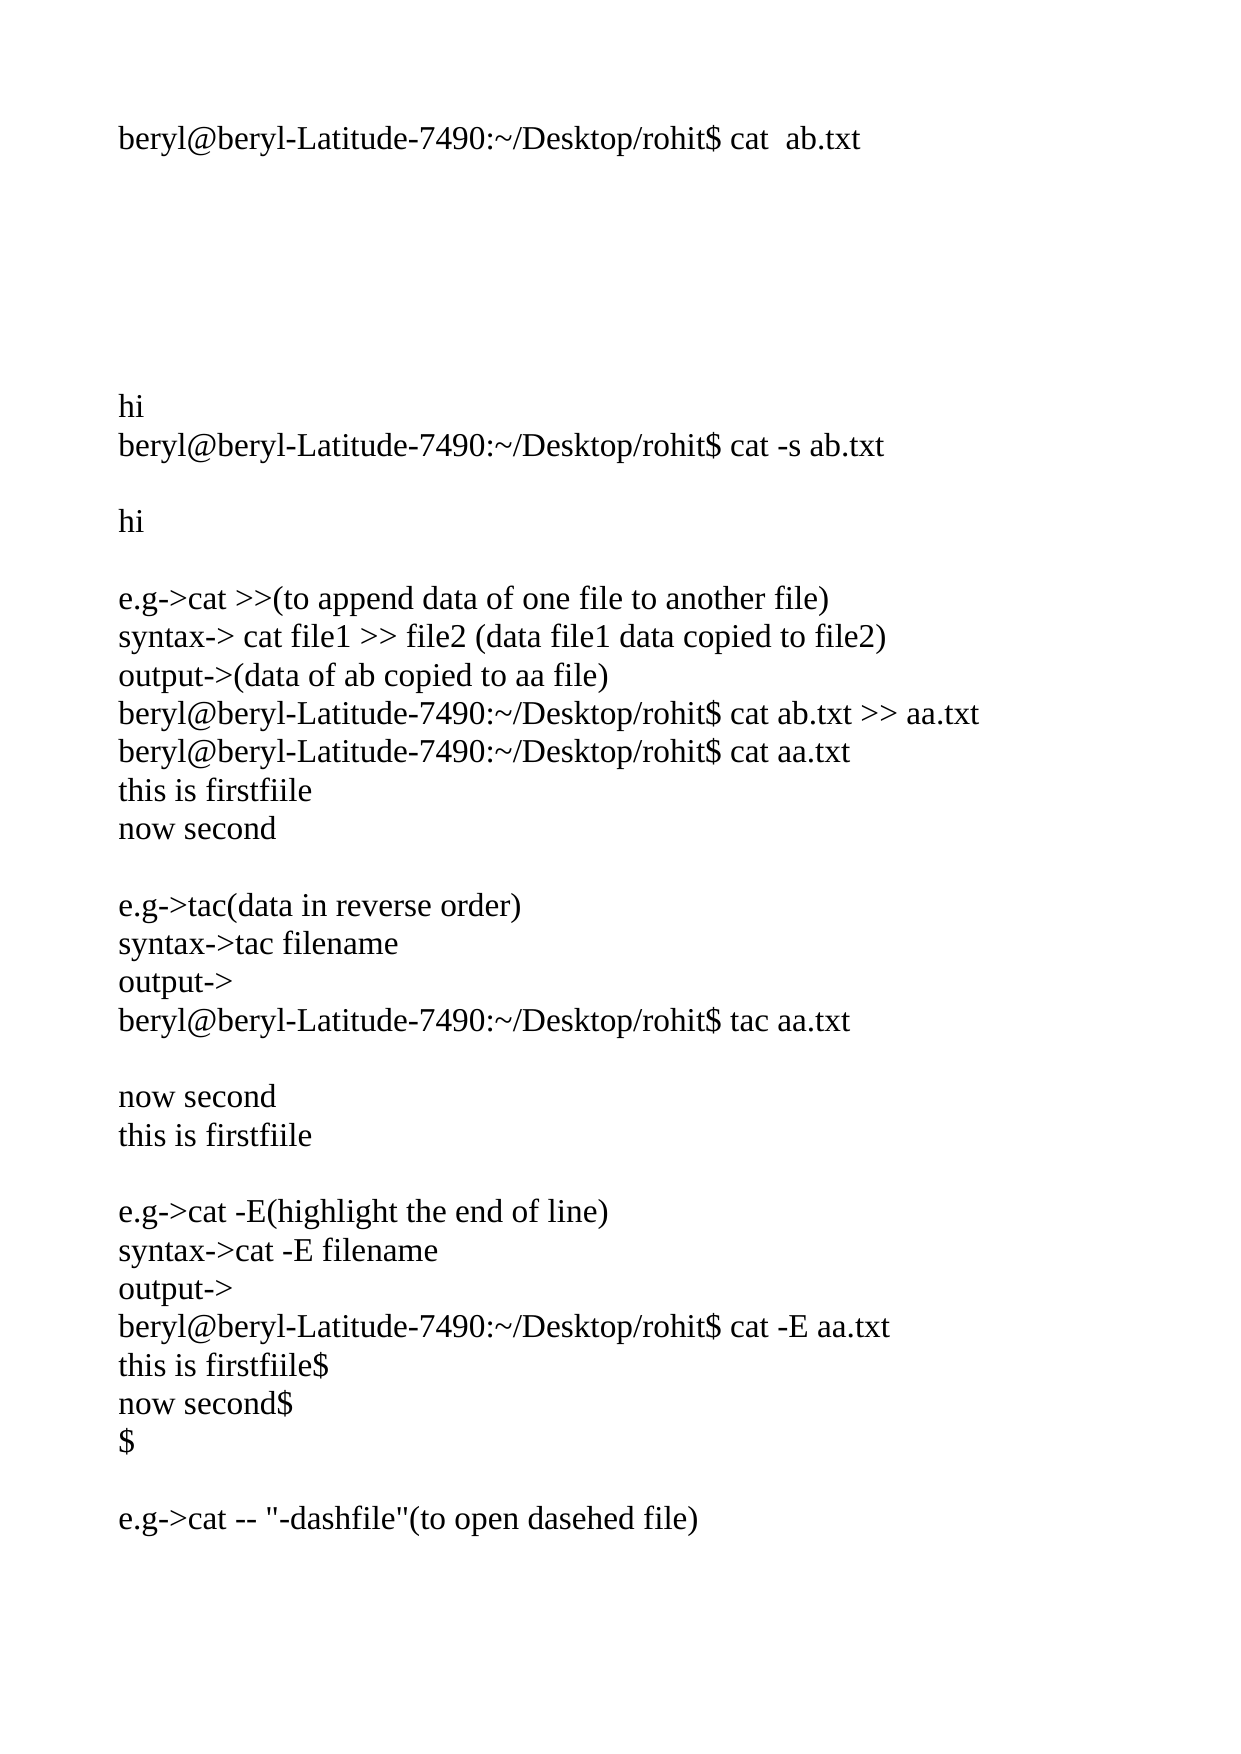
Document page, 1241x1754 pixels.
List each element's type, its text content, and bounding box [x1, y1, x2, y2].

text beryl@beryl-Latitude-7490:~/Desktop/rohit$ cat ab.txt [118, 118, 1122, 156]
text beryl@beryl-Latitude-7490:~/Desktop/rohit$ cat ab.txt >> aa.txt [118, 693, 1122, 731]
text e.g->tac(data in reverse order) [118, 885, 1122, 923]
text output-> [118, 961, 1122, 1000]
text syntax->tac filename [118, 923, 1122, 961]
text $ [118, 1421, 1122, 1460]
text syntax-> cat file1 >> file2 (data file1 data copied to file2) [118, 616, 1122, 655]
text this is firstfiile [118, 1115, 1122, 1153]
text syntax->cat -E filename [118, 1230, 1122, 1268]
text beryl@beryl-Latitude-7490:~/Desktop/rohit$ cat aa.txt [118, 731, 1122, 770]
text this is firstfiile$ [118, 1345, 1122, 1383]
text hi [118, 501, 1122, 540]
text now second [118, 1076, 1122, 1115]
text output-> [118, 1268, 1122, 1306]
text now second$ [118, 1383, 1122, 1421]
text now second [118, 808, 1122, 846]
text this is firstfiile [118, 770, 1122, 808]
text e.g->cat -E(highlight the end of line) [118, 1191, 1122, 1230]
text hi [118, 386, 1122, 425]
text beryl@beryl-Latitude-7490:~/Desktop/rohit$ tac aa.txt [118, 1000, 1122, 1038]
text beryl@beryl-Latitude-7490:~/Desktop/rohit$ cat -E aa.txt [118, 1306, 1122, 1345]
text output->(data of ab copied to aa file) [118, 655, 1122, 693]
text e.g->cat >>(to append data of one file to another file) [118, 578, 1122, 616]
text e.g->cat -- "-dashfile"(to open dasehed file) [118, 1498, 1122, 1536]
text beryl@beryl-Latitude-7490:~/Desktop/rohit$ cat -s ab.txt [118, 425, 1122, 463]
